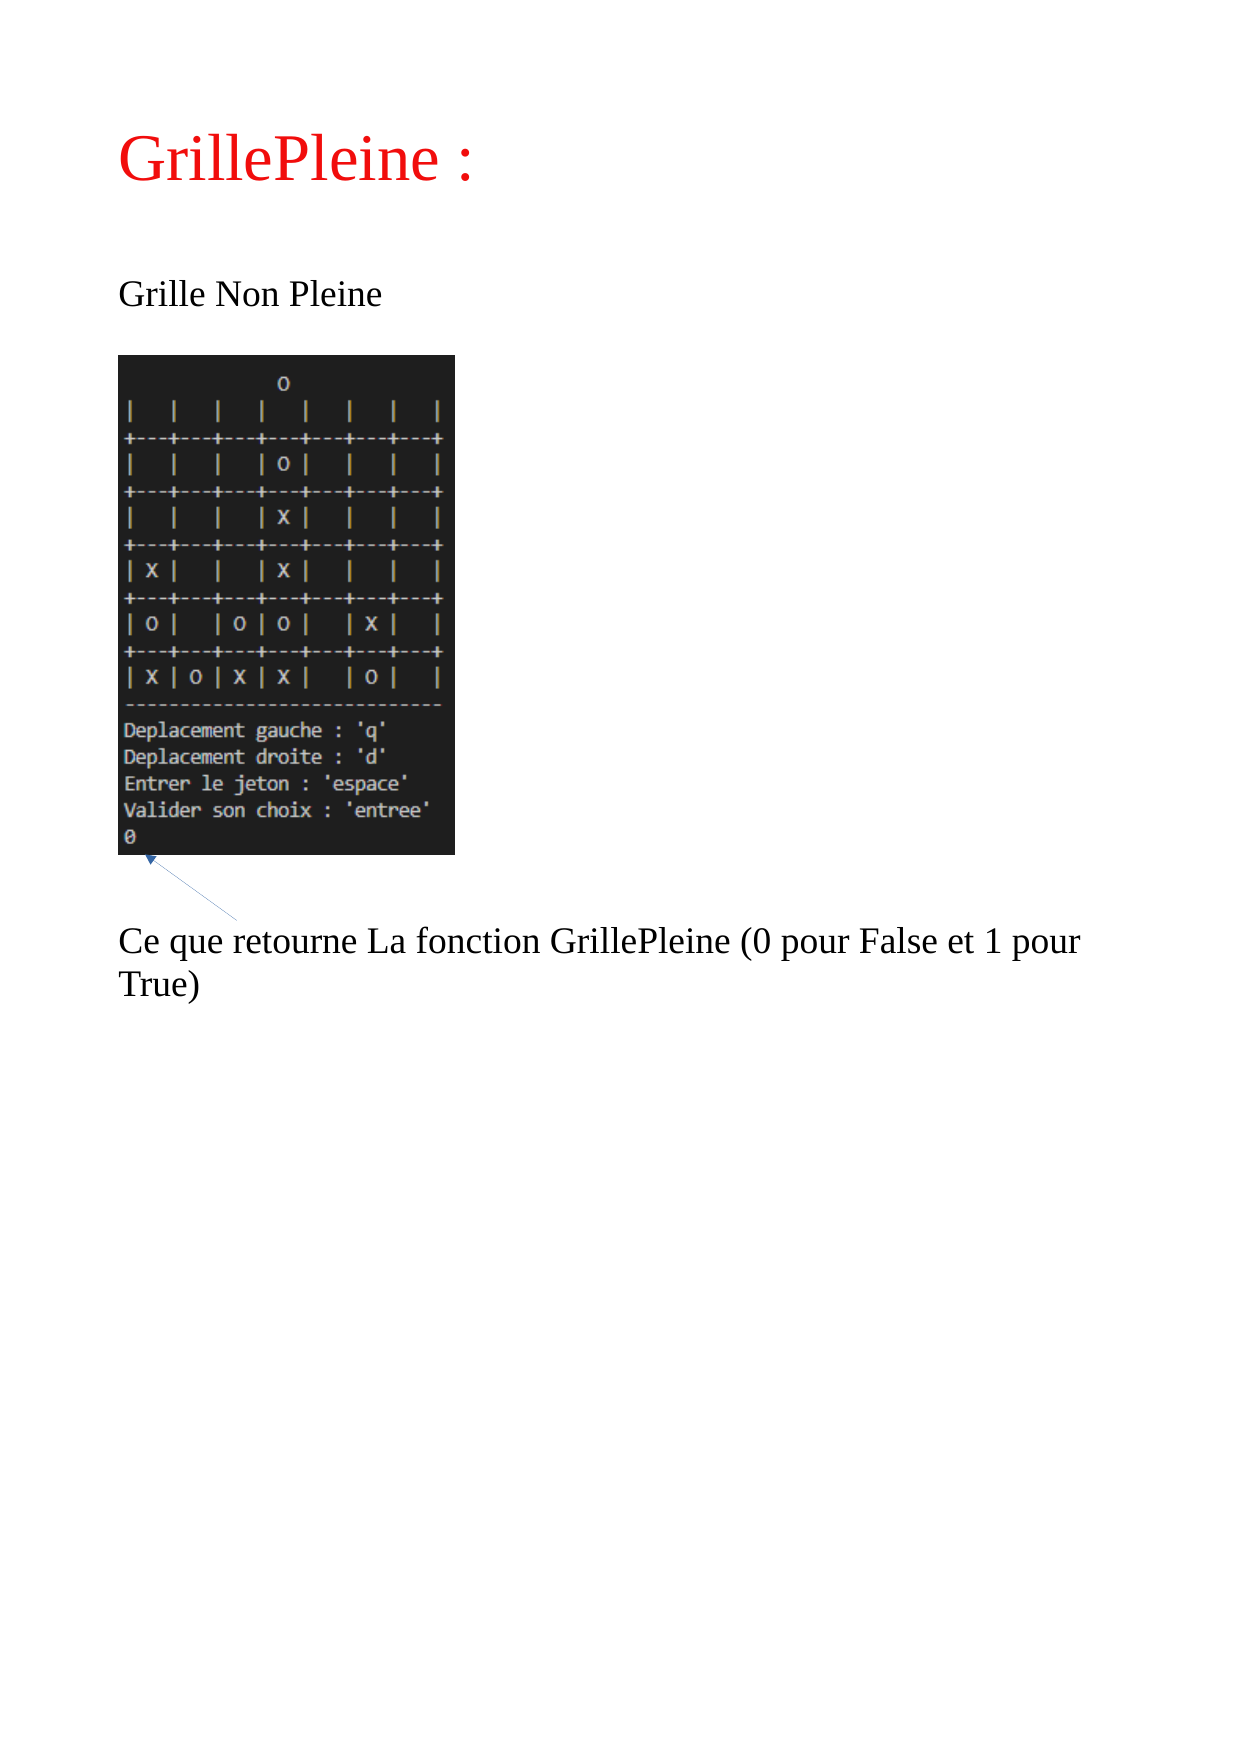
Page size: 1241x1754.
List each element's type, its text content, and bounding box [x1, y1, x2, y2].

text Ce que retourne La fonction GrillePleine (0 pour False et 1 pour True) [118, 918, 1122, 1004]
picture [118, 355, 455, 855]
text GrillePleine : [118, 118, 1122, 195]
text Grille Non Pleine [118, 271, 1122, 314]
